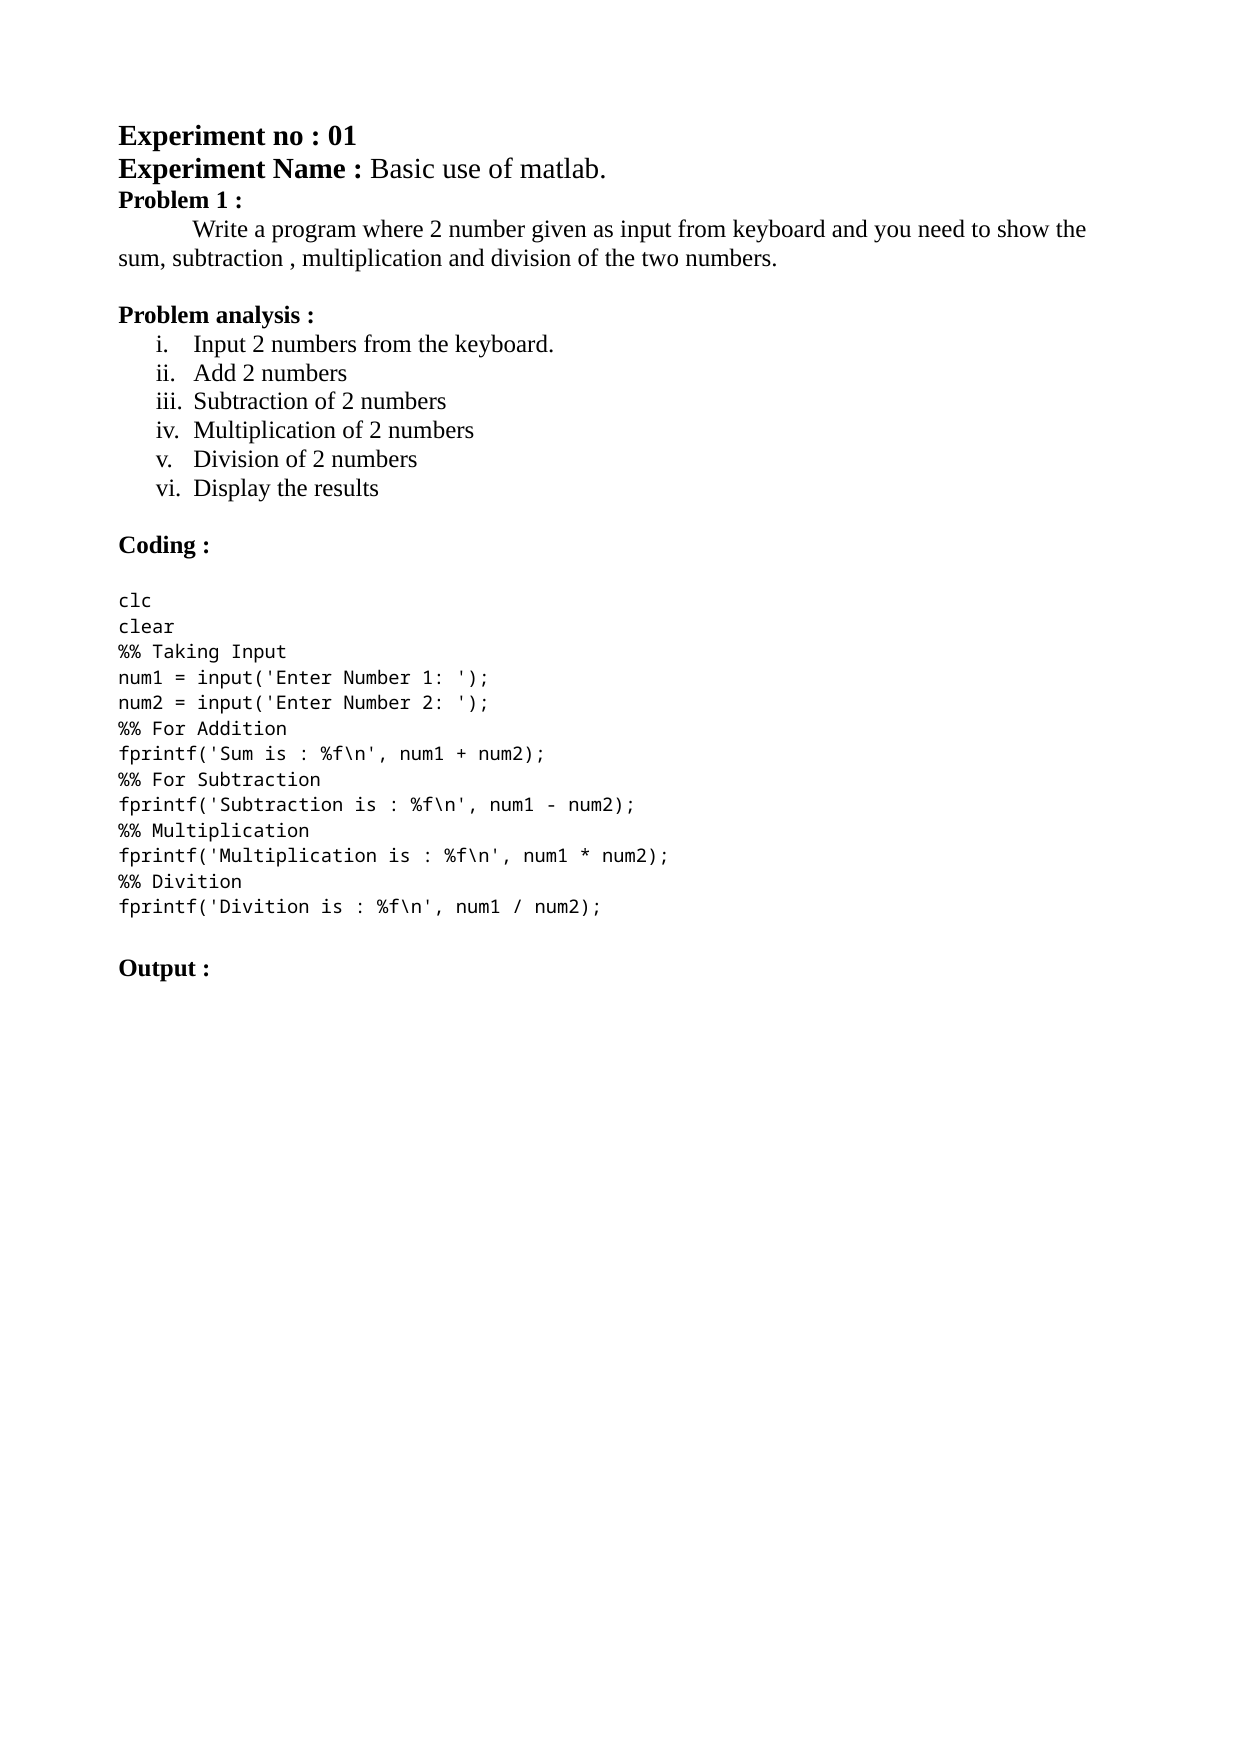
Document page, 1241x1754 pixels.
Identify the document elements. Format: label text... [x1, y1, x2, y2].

text Experiment no : 01 [118, 118, 1122, 152]
text clc [118, 587, 1122, 613]
text num2 = input('Enter Number 2: '); [118, 689, 1122, 715]
list Display the results [156, 473, 1122, 501]
text %% For Addition [118, 715, 1122, 741]
list Subtraction of 2 numbers [156, 386, 1122, 415]
text fprintf('Multiplication is : %f\n', num1 * num2); [118, 843, 1122, 868]
text Problem analysis : [118, 300, 1122, 329]
text fprintf('Sum is : %f\n', num1 + num2); [118, 741, 1122, 766]
text num1 = input('Enter Number 1: '); [118, 664, 1122, 689]
text %% For Subtraction [118, 766, 1122, 792]
text clear [118, 613, 1122, 638]
text Output : [118, 953, 1122, 982]
text Problem 1 : [118, 185, 1122, 214]
list Multiplication of 2 numbers [156, 415, 1122, 444]
text fprintf('Subtraction is : %f\n', num1 - num2); [118, 792, 1122, 817]
list Division of 2 numbers [156, 444, 1122, 473]
text %% Divition [118, 868, 1122, 894]
text %% Taking Input [118, 638, 1122, 664]
text Experiment Name : Basic use of matlab. [118, 152, 1122, 185]
text Coding : [118, 530, 1122, 559]
text Write a program where 2 number given as input from keyboard and you need to show the sum, subtraction , multiplication and division of the two numbers. [118, 214, 1122, 271]
text %% Multiplication [118, 817, 1122, 843]
list Add 2 numbers [156, 358, 1122, 386]
list Input 2 numbers from the keyboard. [156, 329, 1122, 358]
text fprintf('Divition is : %f\n', num1 / num2); [118, 894, 1122, 919]
